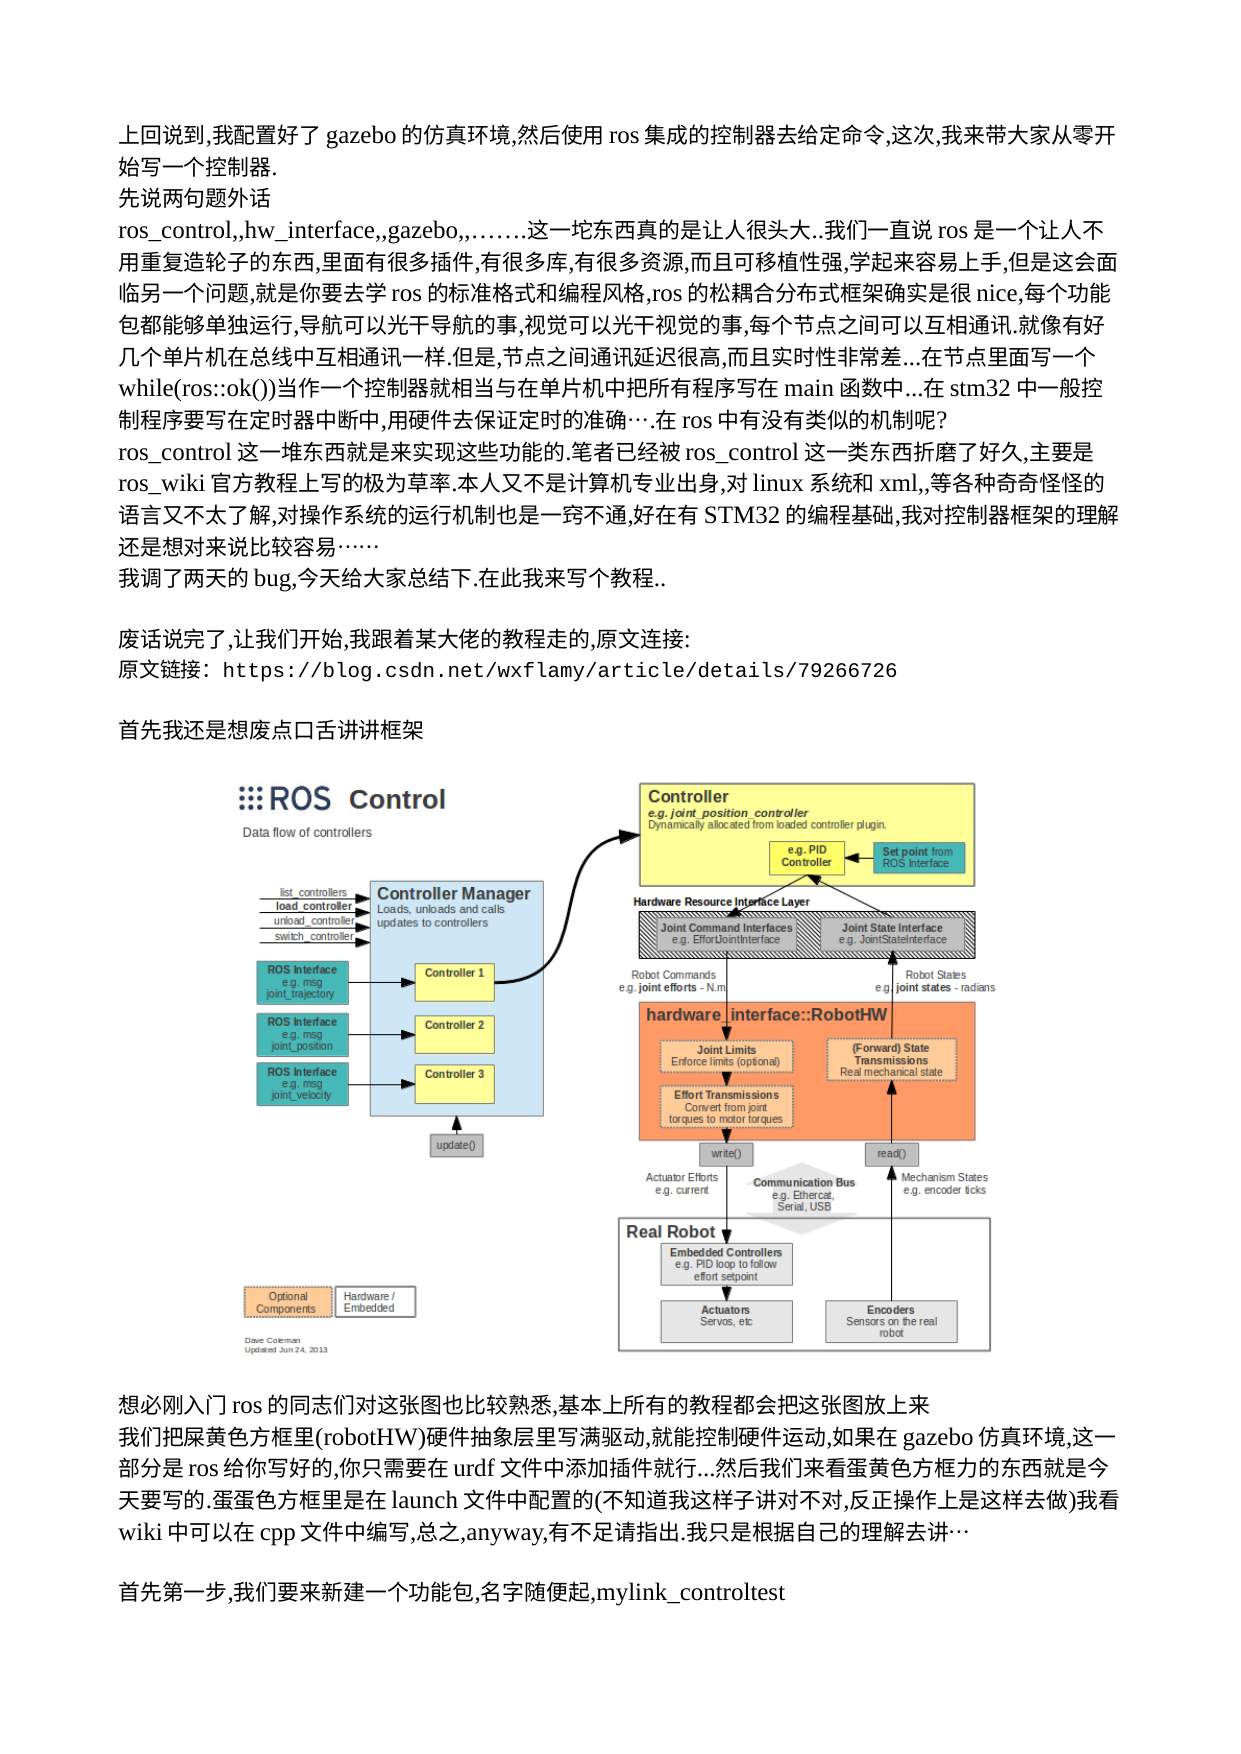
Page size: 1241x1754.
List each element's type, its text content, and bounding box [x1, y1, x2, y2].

text 首先第一步,我们要来新建一个功能包,名字随便起,mylink_controltest [118, 1575, 1122, 1607]
text 原文链接：https://blog.csdn.net/wxflamy/article/details/79266726 [118, 653, 1122, 684]
text ros_control这一堆东西就是来实现这些功能的.笔者已经被ros_control这一类东西折磨了好久,主要是ros_wiki官方教程上写的极为草率.本人又不是计算机专业出身,对linux系统和xml,,等各种奇奇怪怪的语言又不太了解,对操作系统的运行机制也是一窍不通,好在有STM32的编程基础,我对控制器框架的理解还是想对来说比较容易…… [118, 435, 1122, 561]
text 我调了两天的bug,今天给大家总结下.在此我来写个教程.. [118, 561, 1122, 593]
text 先说两句题外话 [118, 181, 1122, 213]
picture [203, 744, 1037, 1389]
text 我们把屎黄色方框里(robotHW)硬件抽象层里写满驱动,就能控制硬件运动,如果在gazebo仿真环境,这一部分是ros给你写好的,你只需要在urdf文件中添加插件就行...然后我们来看蛋黄色方框力的东西就是今天要写的.蛋蛋色方框里是在launch文件中配置的(不知道我这样子讲对不对,反正操作上是这样去做)我看wiki中可以在cpp文件中编写,总之,anyway,有不足请指出.我只是根据自己的理解去讲… [118, 1420, 1122, 1546]
text 首先我还是想废点口舌讲讲框架 [118, 713, 1122, 744]
text 想必刚入门ros的同志们对这张图也比较熟悉,基本上所有的教程都会把这张图放上来 [118, 744, 1122, 1420]
text 废话说完了,让我们开始,我跟着某大佬的教程走的,原文连接: [118, 622, 1122, 653]
text 上回说到,我配置好了gazebo的仿真环境,然后使用ros集成的控制器去给定命令,这次,我来带大家从零开始写一个控制器. [118, 118, 1122, 181]
text ros_control,,hw_interface,,gazebo,,…….这一坨东西真的是让人很头大..我们一直说ros是一个让人不用重复造轮子的东西,里面有很多插件,有很多库,有很多资源,而且可移植性强,学起来容易上手,但是这会面临另一个问题,就是你要去学ros的标准格式和编程风格,ros的松耦合分布式框架确实是很nice,每个功能包都能够单独运行,导航可以光干导航的事,视觉可以光干视觉的事,每个节点之间可以互相通讯.就像有好几个单片机在总线中互相通讯一样.但是,节点之间通讯延迟很高,而且实时性非常差...在节点里面写一个while(ros::ok())当作一个控制器就相当与在单片机中把所有程序写在main函数中...在stm32中一般控制程序要写在定时器中断中,用硬件去保证定时的准确….在ros中有没有类似的机制呢? [118, 213, 1122, 435]
